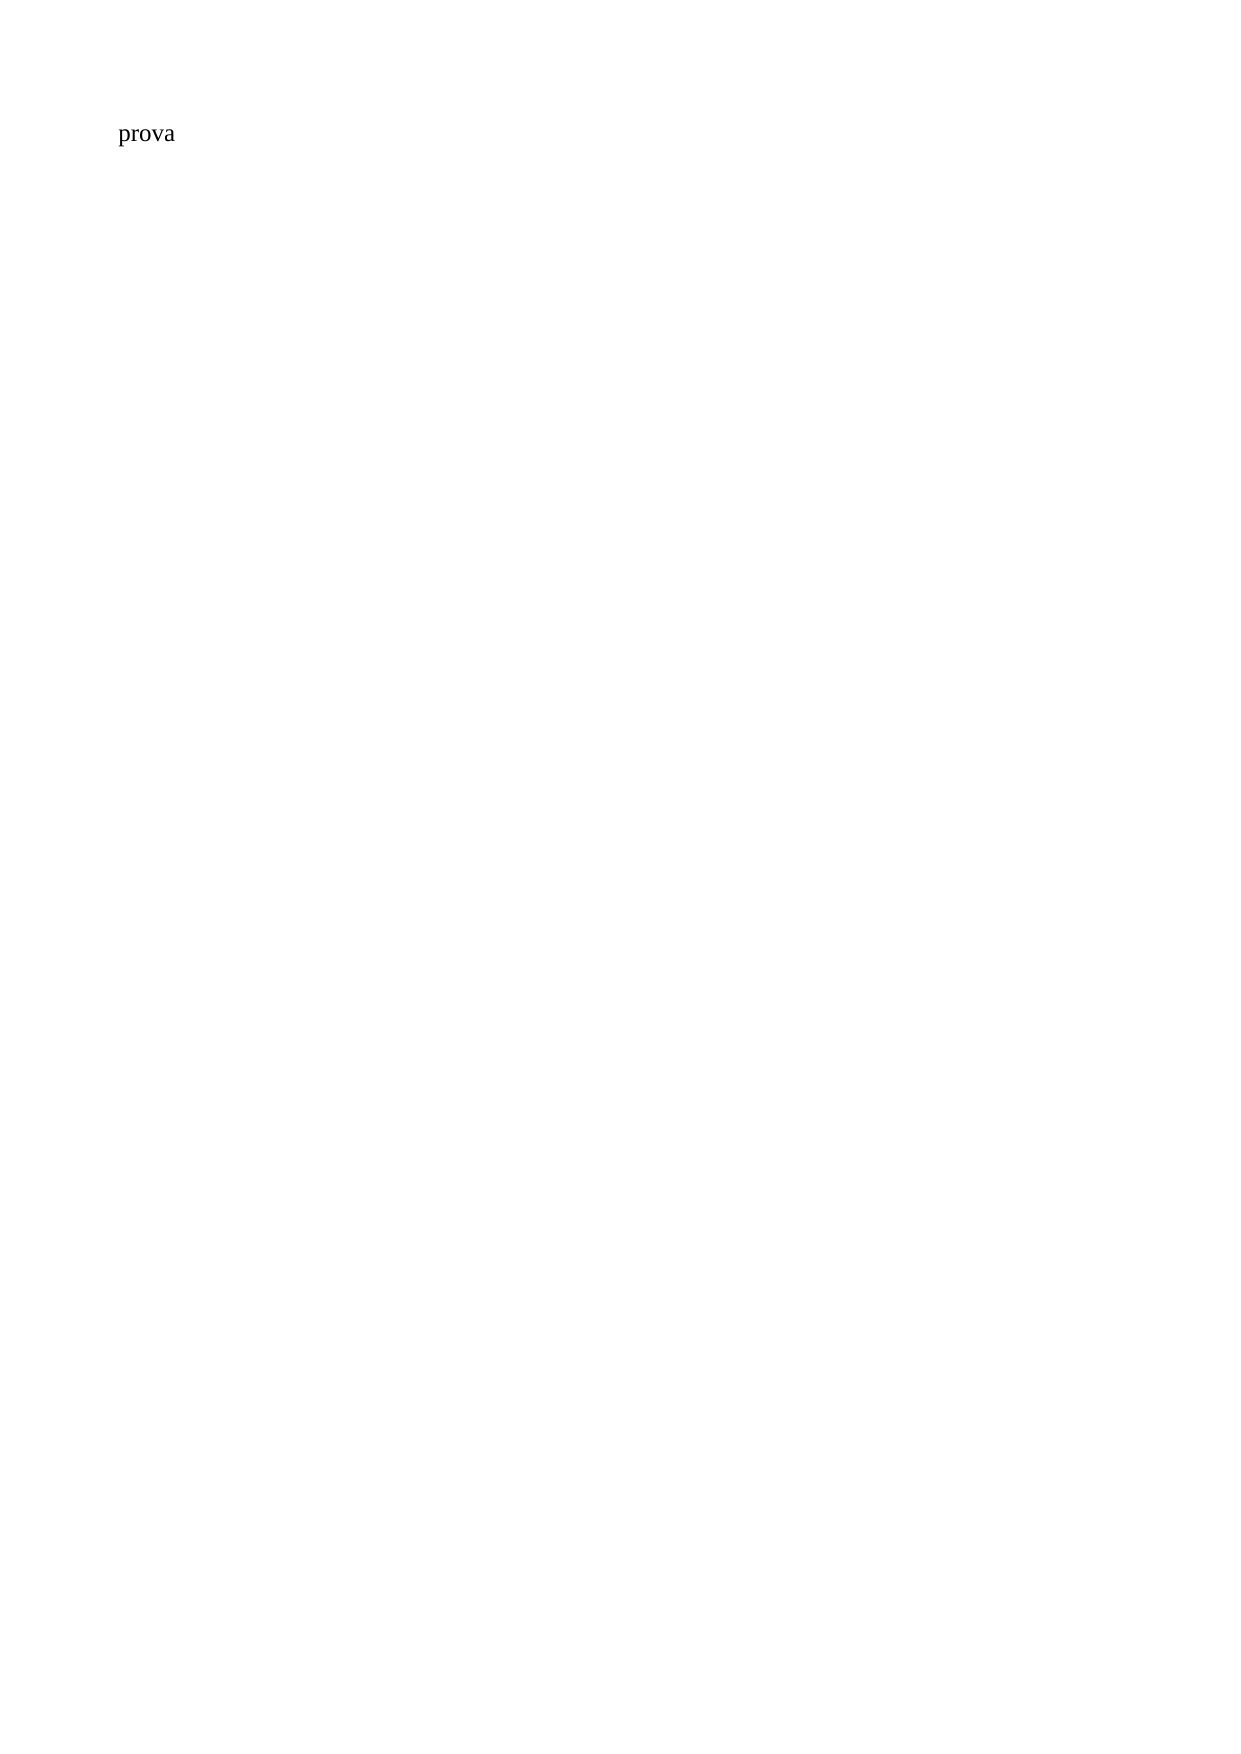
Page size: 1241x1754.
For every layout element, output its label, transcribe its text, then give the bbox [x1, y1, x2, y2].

text prova [118, 118, 1122, 147]
